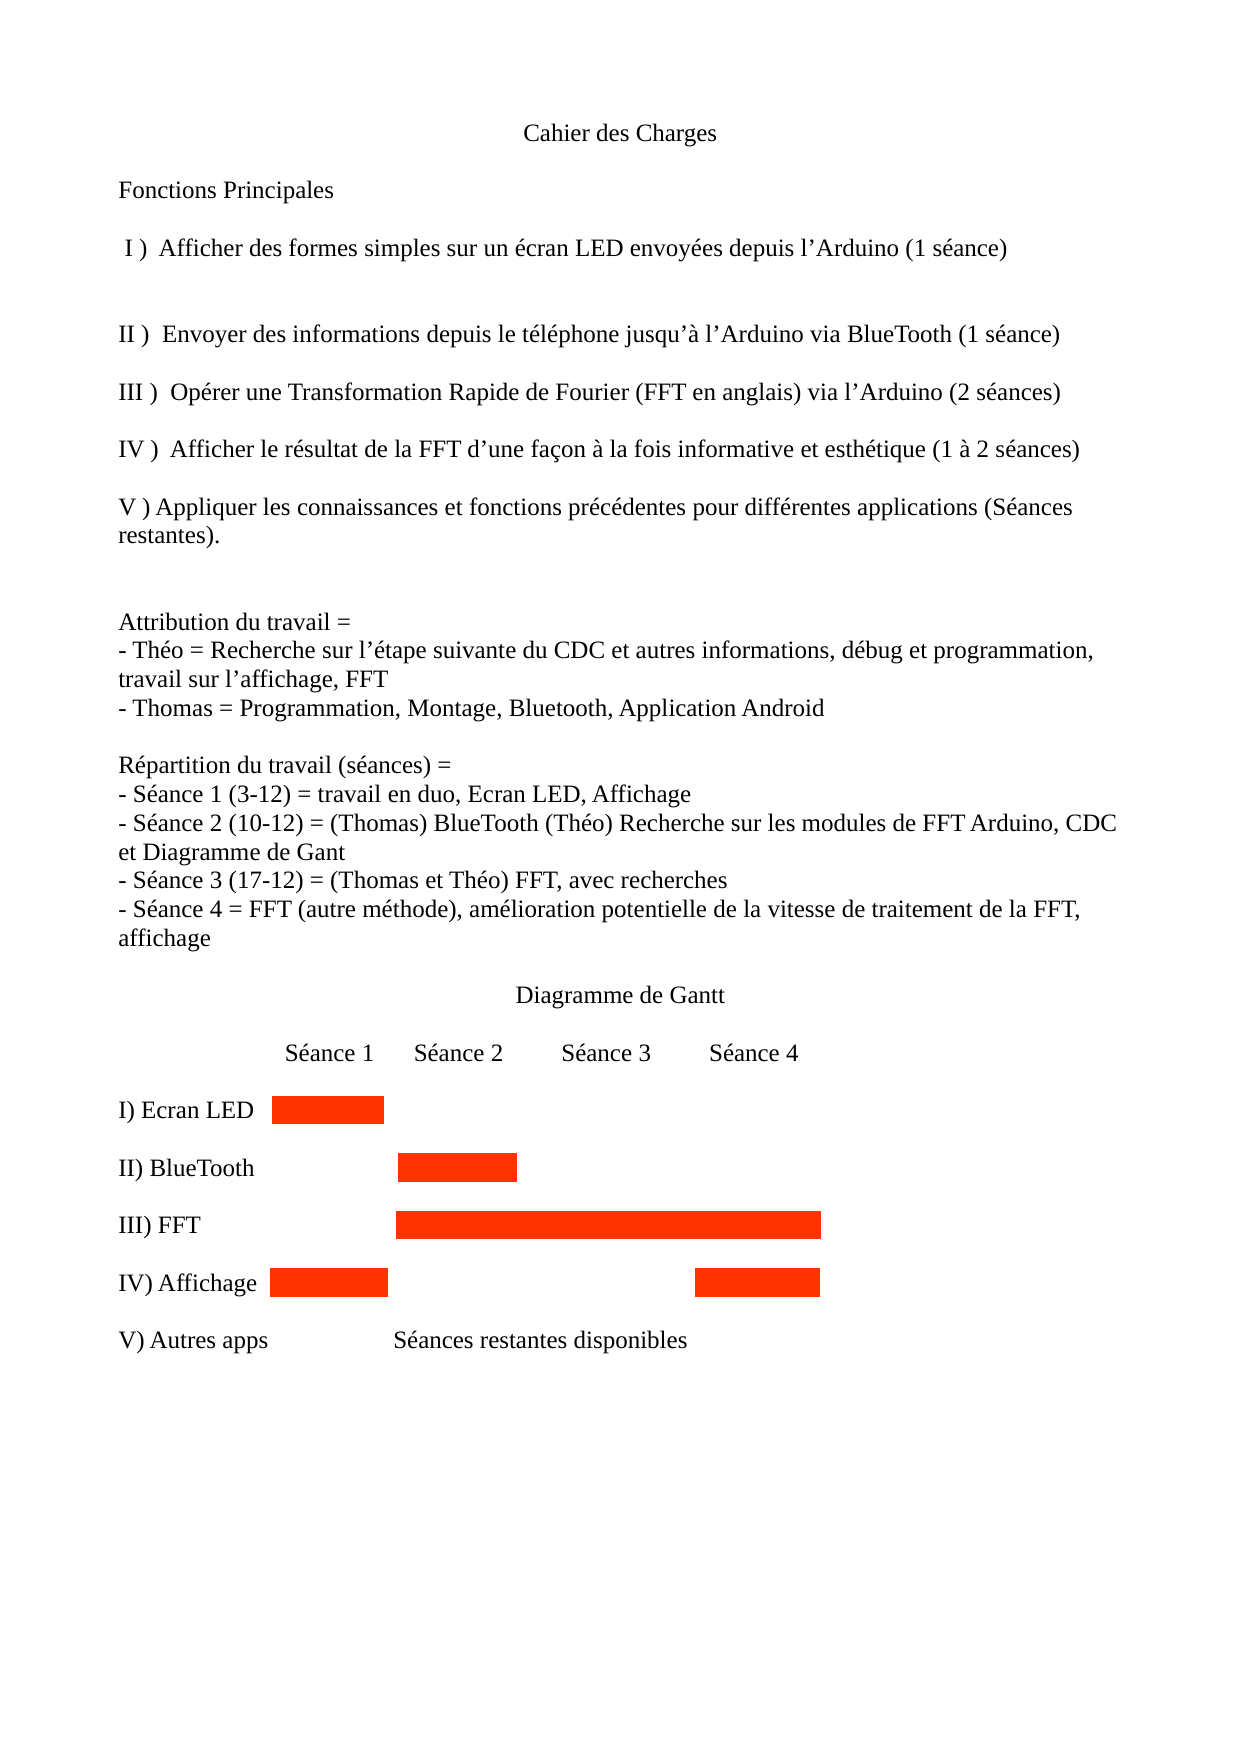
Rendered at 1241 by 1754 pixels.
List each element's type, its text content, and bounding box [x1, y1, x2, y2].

text - Thomas = Programmation, Montage, Bluetooth, Application Android [118, 693, 1122, 722]
text Répartition du travail (séances) = [118, 751, 1122, 779]
text - Théo = Recherche sur l’étape suivante du CDC et autres informations, débug et programmation, travail sur l’affichage, FFT [118, 636, 1122, 693]
text Diagramme de Gantt [118, 981, 1122, 1009]
text I) Ecran LED [118, 1096, 1122, 1124]
text Attribution du travail = [118, 607, 1122, 636]
text - Séance 3 (17-12) = (Thomas et Théo) FFT, avec recherches [118, 866, 1122, 894]
text Fonctions Principales [118, 176, 1122, 204]
text - Séance 2 (10-12) = (Thomas) BlueTooth (Théo) Recherche sur les modules de FFT Arduino, CDC et Diagramme de Gant [118, 808, 1122, 866]
text IV ) Afficher le résultat de la FFT d’une façon à la fois informative et esthétique (1 à 2 séances) [118, 434, 1122, 463]
text III) FFT [118, 1211, 1122, 1239]
text - Séance 4 = FFT (autre méthode), amélioration potentielle de la vitesse de traitement de la FFT, affichage [118, 894, 1122, 952]
text V) Autres apps Séances restantes disponibles [118, 1326, 1122, 1354]
text V ) Appliquer les connaissances et fonctions précédentes pour différentes applications (Séances restantes). [118, 492, 1122, 549]
text II ) Envoyer des informations depuis le téléphone jusqu’à l’Arduino via BlueTooth (1 séance) [118, 319, 1122, 348]
text Séance 1 Séance 2 Séance 3 Séance 4 [118, 1038, 1122, 1067]
text I ) Afficher des formes simples sur un écran LED envoyées depuis l’Arduino (1 séance) [118, 233, 1122, 262]
text Cahier des Charges [118, 118, 1122, 147]
text - Séance 1 (3-12) = travail en duo, Ecran LED, Affichage [118, 779, 1122, 808]
text III ) Opérer une Transformation Rapide de Fourier (FFT en anglais) via l’Arduino (2 séances) [118, 377, 1122, 406]
text II) BlueTooth [118, 1153, 1122, 1182]
text IV) Affichage [118, 1268, 1122, 1297]
